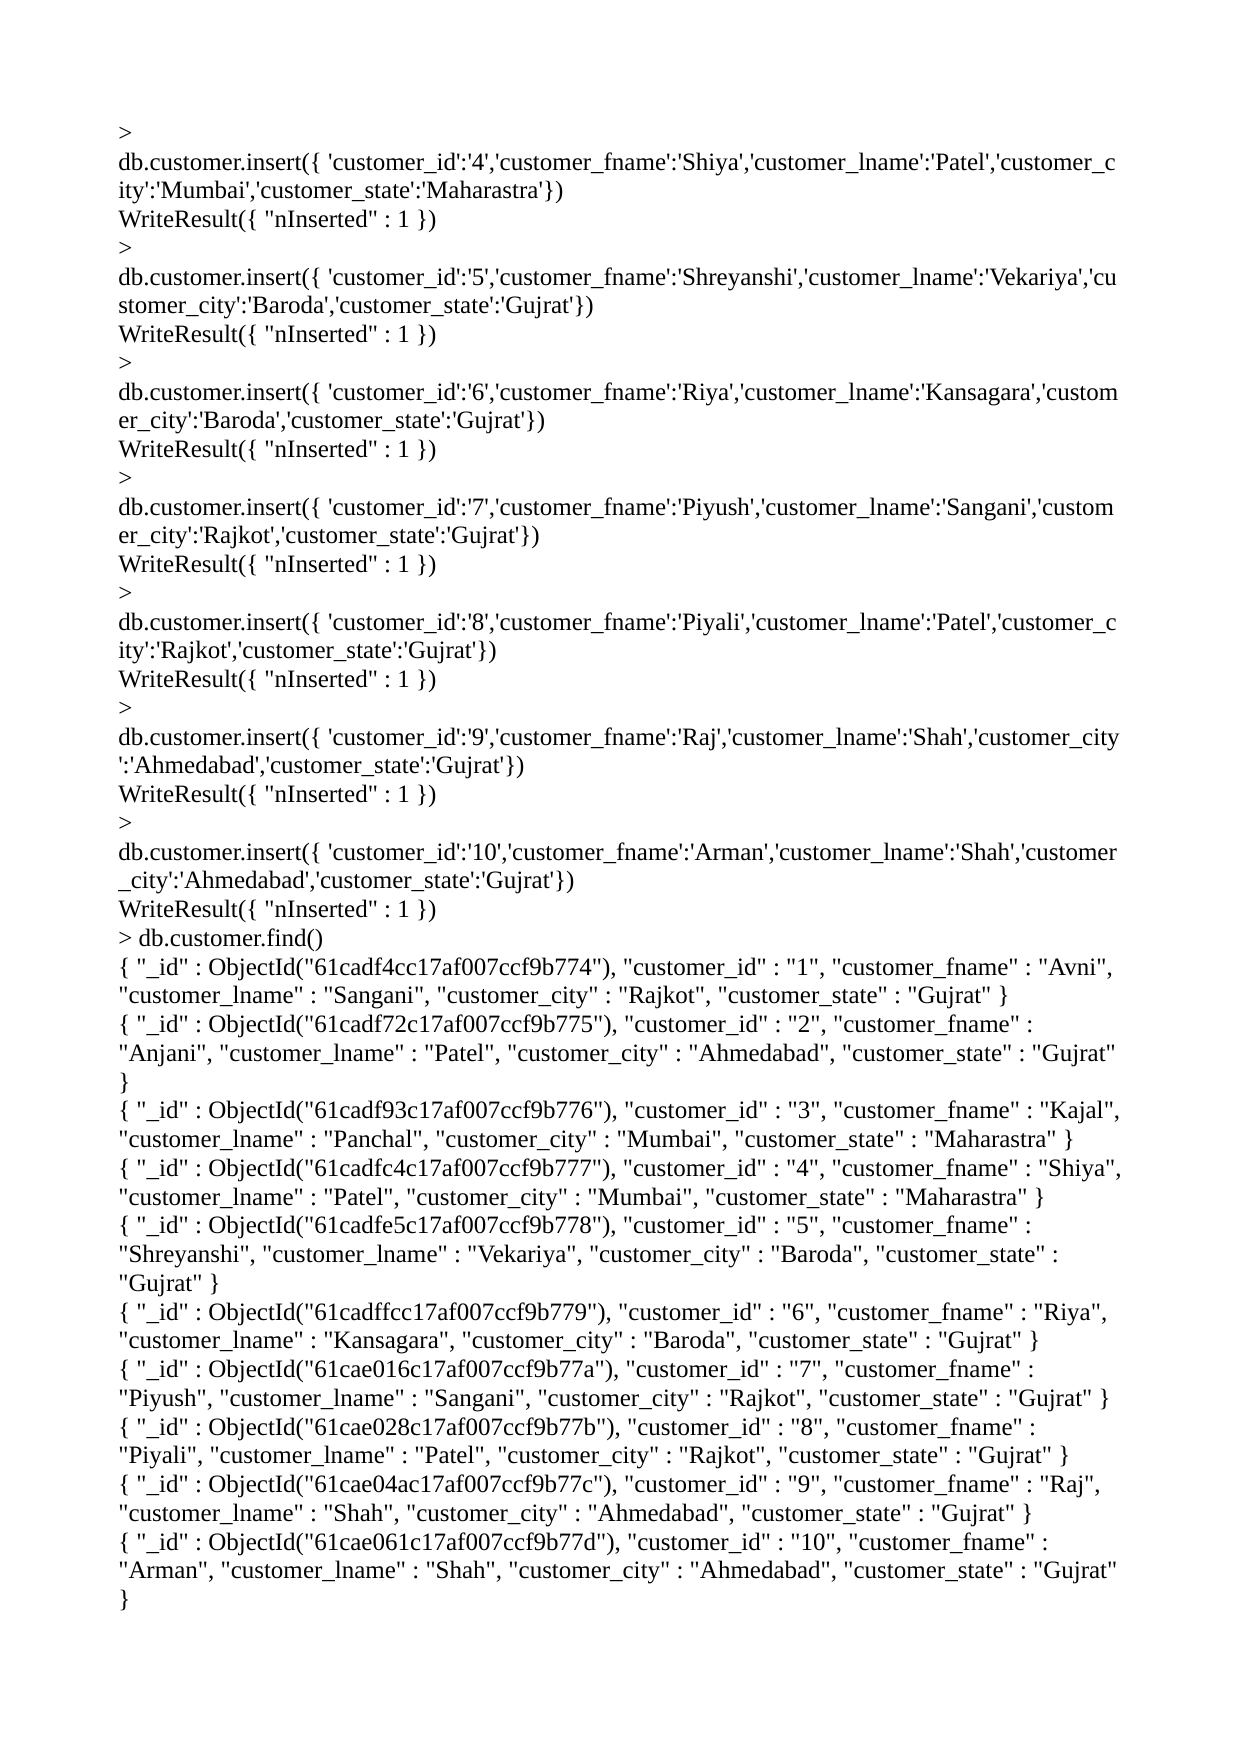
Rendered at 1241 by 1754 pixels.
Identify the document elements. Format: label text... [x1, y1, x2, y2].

text { "_id" : ObjectId("61cae028c17af007ccf9b77b"), "customer_id" : "8", "customer_fname" : "Piyali", "customer_lname" : "Patel", "customer_city" : "Rajkot", "customer_state" : "Gujrat" } [118, 1412, 1122, 1469]
text WriteResult({ "nInserted" : 1 }) [118, 319, 1122, 348]
text > db.customer.insert({ 'customer_id':'9','customer_fname':'Raj','customer_lname':'Shah','customer_city':'Ahmedabad','customer_state':'Gujrat'}) [118, 693, 1122, 779]
text { "_id" : ObjectId("61cadffcc17af007ccf9b779"), "customer_id" : "6", "customer_fname" : "Riya", "customer_lname" : "Kansagara", "customer_city" : "Baroda", "customer_state" : "Gujrat" } [118, 1297, 1122, 1354]
text { "_id" : ObjectId("61cae04ac17af007ccf9b77c"), "customer_id" : "9", "customer_fname" : "Raj", "customer_lname" : "Shah", "customer_city" : "Ahmedabad", "customer_state" : "Gujrat" } [118, 1469, 1122, 1527]
text > db.customer.insert({ 'customer_id':'5','customer_fname':'Shreyanshi','customer_lname':'Vekariya','customer_city':'Baroda','customer_state':'Gujrat'}) [118, 233, 1122, 319]
text > db.customer.insert({ 'customer_id':'7','customer_fname':'Piyush','customer_lname':'Sangani','customer_city':'Rajkot','customer_state':'Gujrat'}) [118, 463, 1122, 549]
text WriteResult({ "nInserted" : 1 }) [118, 549, 1122, 578]
text WriteResult({ "nInserted" : 1 }) [118, 894, 1122, 923]
text { "_id" : ObjectId("61cadf93c17af007ccf9b776"), "customer_id" : "3", "customer_fname" : "Kajal", "customer_lname" : "Panchal", "customer_city" : "Mumbai", "customer_state" : "Maharastra" } [118, 1096, 1122, 1153]
text { "_id" : ObjectId("61cadfe5c17af007ccf9b778"), "customer_id" : "5", "customer_fname" : "Shreyanshi", "customer_lname" : "Vekariya", "customer_city" : "Baroda", "customer_state" : "Gujrat" } [118, 1211, 1122, 1297]
text WriteResult({ "nInserted" : 1 }) [118, 779, 1122, 808]
text { "_id" : ObjectId("61cadf4cc17af007ccf9b774"), "customer_id" : "1", "customer_fname" : "Avni", "customer_lname" : "Sangani", "customer_city" : "Rajkot", "customer_state" : "Gujrat" } [118, 952, 1122, 1009]
text { "_id" : ObjectId("61cae061c17af007ccf9b77d"), "customer_id" : "10", "customer_fname" : "Arman", "customer_lname" : "Shah", "customer_city" : "Ahmedabad", "customer_state" : "Gujrat" } [118, 1527, 1122, 1613]
text WriteResult({ "nInserted" : 1 }) [118, 204, 1122, 233]
text { "_id" : ObjectId("61cae016c17af007ccf9b77a"), "customer_id" : "7", "customer_fname" : "Piyush", "customer_lname" : "Sangani", "customer_city" : "Rajkot", "customer_state" : "Gujrat" } [118, 1354, 1122, 1412]
text WriteResult({ "nInserted" : 1 }) [118, 664, 1122, 693]
text { "_id" : ObjectId("61cadfc4c17af007ccf9b777"), "customer_id" : "4", "customer_fname" : "Shiya", "customer_lname" : "Patel", "customer_city" : "Mumbai", "customer_state" : "Maharastra" } [118, 1153, 1122, 1211]
text > db.customer.find() [118, 923, 1122, 952]
text { "_id" : ObjectId("61cadf72c17af007ccf9b775"), "customer_id" : "2", "customer_fname" : "Anjani", "customer_lname" : "Patel", "customer_city" : "Ahmedabad", "customer_state" : "Gujrat" } [118, 1009, 1122, 1096]
text > db.customer.insert({ 'customer_id':'10','customer_fname':'Arman','customer_lname':'Shah','customer_city':'Ahmedabad','customer_state':'Gujrat'}) [118, 808, 1122, 894]
text > db.customer.insert({ 'customer_id':'4','customer_fname':'Shiya','customer_lname':'Patel','customer_city':'Mumbai','customer_state':'Maharastra'}) [118, 118, 1122, 204]
text > db.customer.insert({ 'customer_id':'8','customer_fname':'Piyali','customer_lname':'Patel','customer_city':'Rajkot','customer_state':'Gujrat'}) [118, 578, 1122, 664]
text > db.customer.insert({ 'customer_id':'6','customer_fname':'Riya','customer_lname':'Kansagara','customer_city':'Baroda','customer_state':'Gujrat'}) [118, 348, 1122, 434]
text WriteResult({ "nInserted" : 1 }) [118, 434, 1122, 463]
